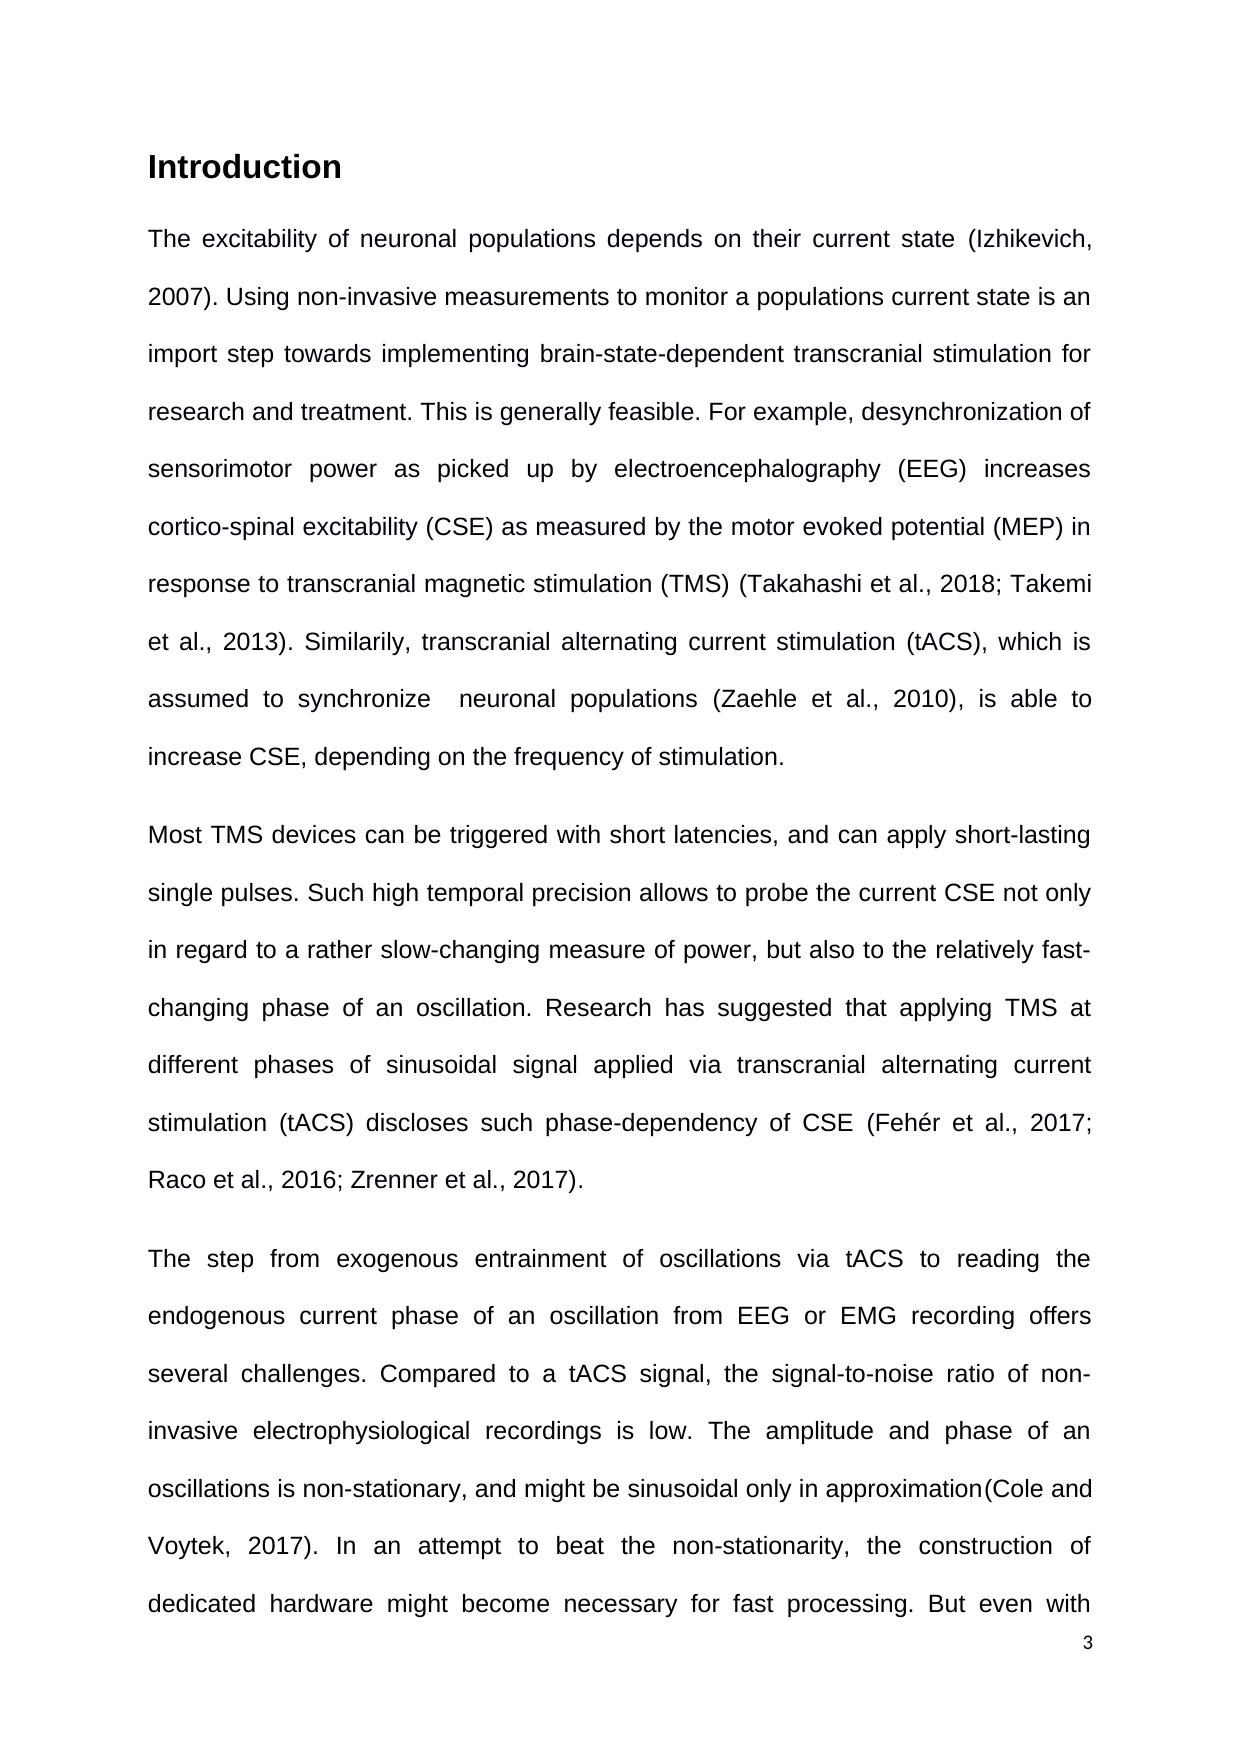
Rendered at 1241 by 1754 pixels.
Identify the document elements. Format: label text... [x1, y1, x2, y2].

text The step from exogenous entrainment of oscillations via tACS to reading the endogenous current phase of an oscillation from EEG or EMG recording offers several challenges. Compared to a tACS signal, the signal-to-noise ratio of non-invasive electrophysiological recordings is low. The amplitude and phase of an oscillations is non-stationary, and might be sinusoidal only in approximation(Cole and Voytek, 2017). In an attempt to beat the non-stationarity, the construction of dedicated hardware might become necessary for fast processing. But even with [148, 1244, 1093, 1617]
text Introduction [148, 148, 1093, 186]
text Most TMS devices can be triggered with short latencies, and can apply short-lasting single pulses. Such high temporal precision allows to probe the current CSE not only in regard to a rather slow-changing measure of power, but also to the relatively fast-changing phase of an oscillation. Research has suggested that applying TMS at different phases of sinusoidal signal applied via transcranial alternating current stimulation (tACS) discloses such phase-dependency of CSE (Fehér et al., 2017; Raco et al., 2016; Zrenner et al., 2017). [148, 820, 1093, 1194]
text The excitability of neuronal populations depends on their current state (Izhikevich, 2007). Using non-invasive measurements to monitor a populations current state is an import step towards implementing brain-state-dependent transcranial stimulation for research and treatment. This is generally feasible. For example, desynchronization of sensorimotor power as picked up by electroencephalography (EEG) increases cortico-spinal excitability (CSE) as measured by the motor evoked potential (MEP) in response to transcranial magnetic stimulation (TMS) (Takahashi et al., 2018; Takemi et al., 2013). Similarily, transcranial alternating current stimulation (tACS), which is assumed to synchronize neuronal populations (Zaehle et al., 2010), is able to increase CSE, depending on the frequency of stimulation. [148, 224, 1093, 771]
